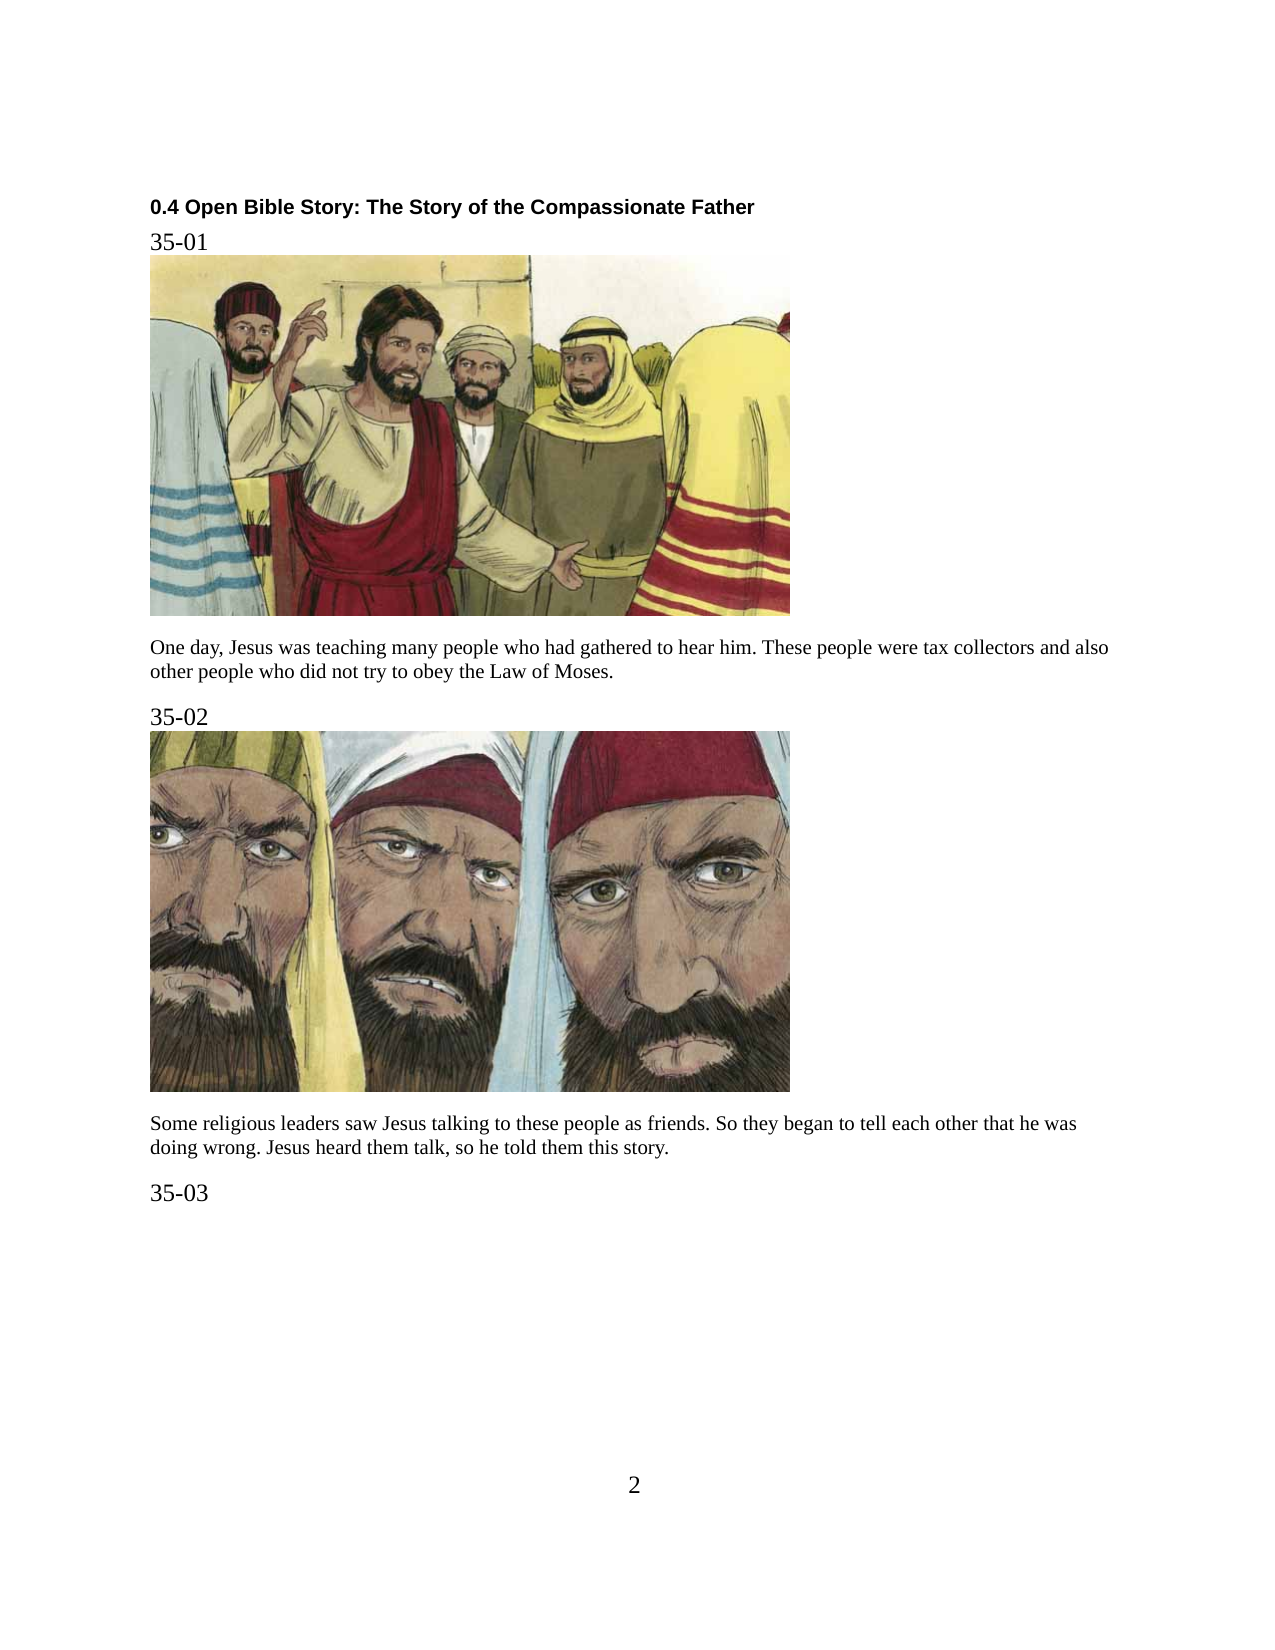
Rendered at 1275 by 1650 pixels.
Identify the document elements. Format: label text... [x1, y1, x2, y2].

text One day, Jesus was teaching many people who had gathered to hear him. These people were tax collectors and also other people who did not try to obey the Law of Moses. [150, 635, 1125, 683]
subtitle 35-01 [150, 227, 1125, 255]
text Some religious leaders saw Jesus talking to these people as friends. So they began to tell each other that he was doing wrong. Jesus heard them talk, so he told them this story. [150, 1111, 1125, 1159]
picture [150, 731, 790, 1092]
subtitle 0.4 Open Bible Story: The Story of the Compassionate Father [150, 195, 1125, 219]
subtitle 35-02 [150, 702, 1125, 731]
picture [150, 255, 790, 616]
subtitle 35-03 [150, 1178, 1125, 1207]
